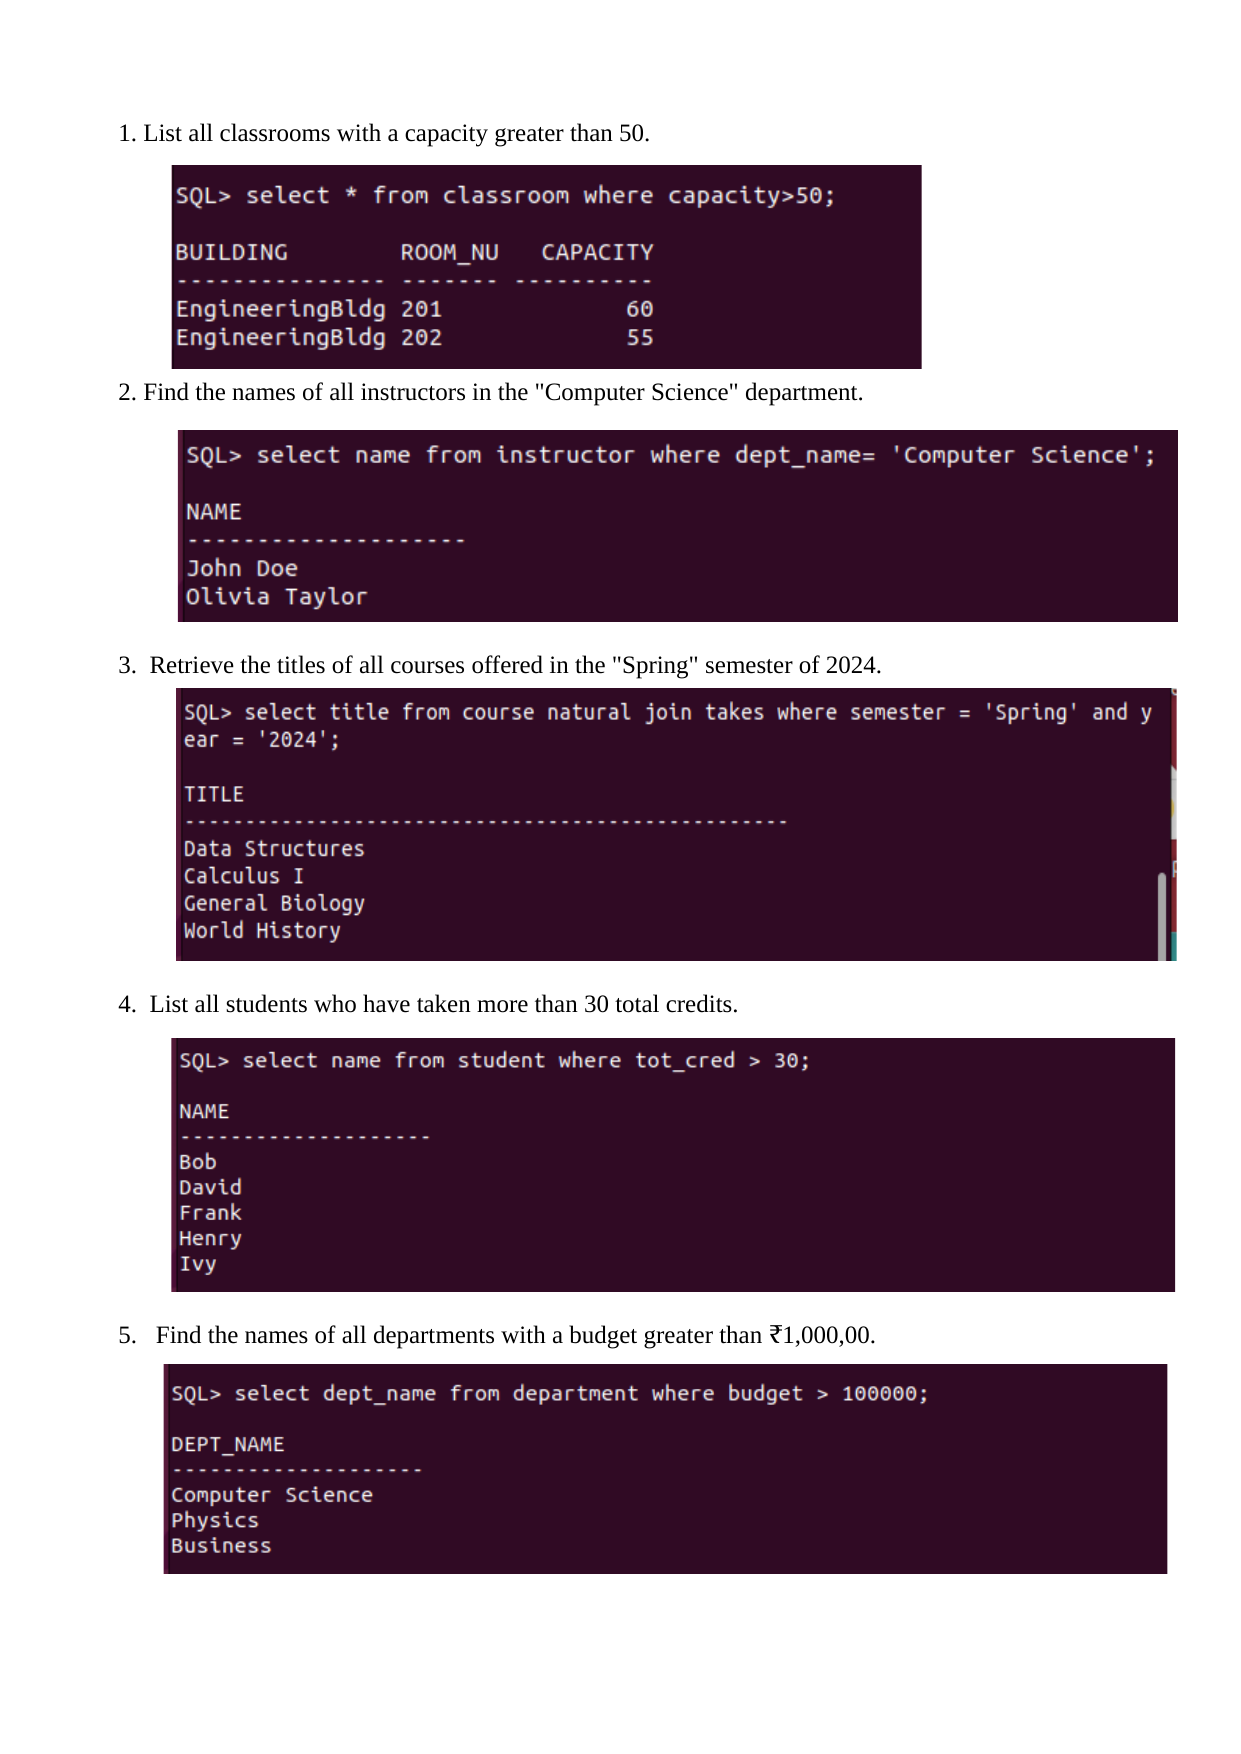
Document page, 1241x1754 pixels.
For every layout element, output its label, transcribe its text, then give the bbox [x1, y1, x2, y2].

picture [163, 1364, 1168, 1574]
text 2. Find the names of all instructors in the "Computer Science" department. [118, 377, 1122, 406]
picture [171, 1038, 1176, 1292]
picture [171, 165, 922, 369]
text 5. Find the names of all departments with a budget greater than ₹1,000,00. [118, 1320, 1122, 1349]
text 4. List all students who have taken more than 30 total credits. [118, 989, 1122, 1018]
picture [176, 688, 1177, 961]
picture [177, 430, 1178, 622]
text 3. Retrieve the titles of all courses offered in the "Spring" semester of 2024. [118, 650, 1122, 679]
text 1. List all classrooms with a capacity greater than 50. [118, 118, 1122, 147]
